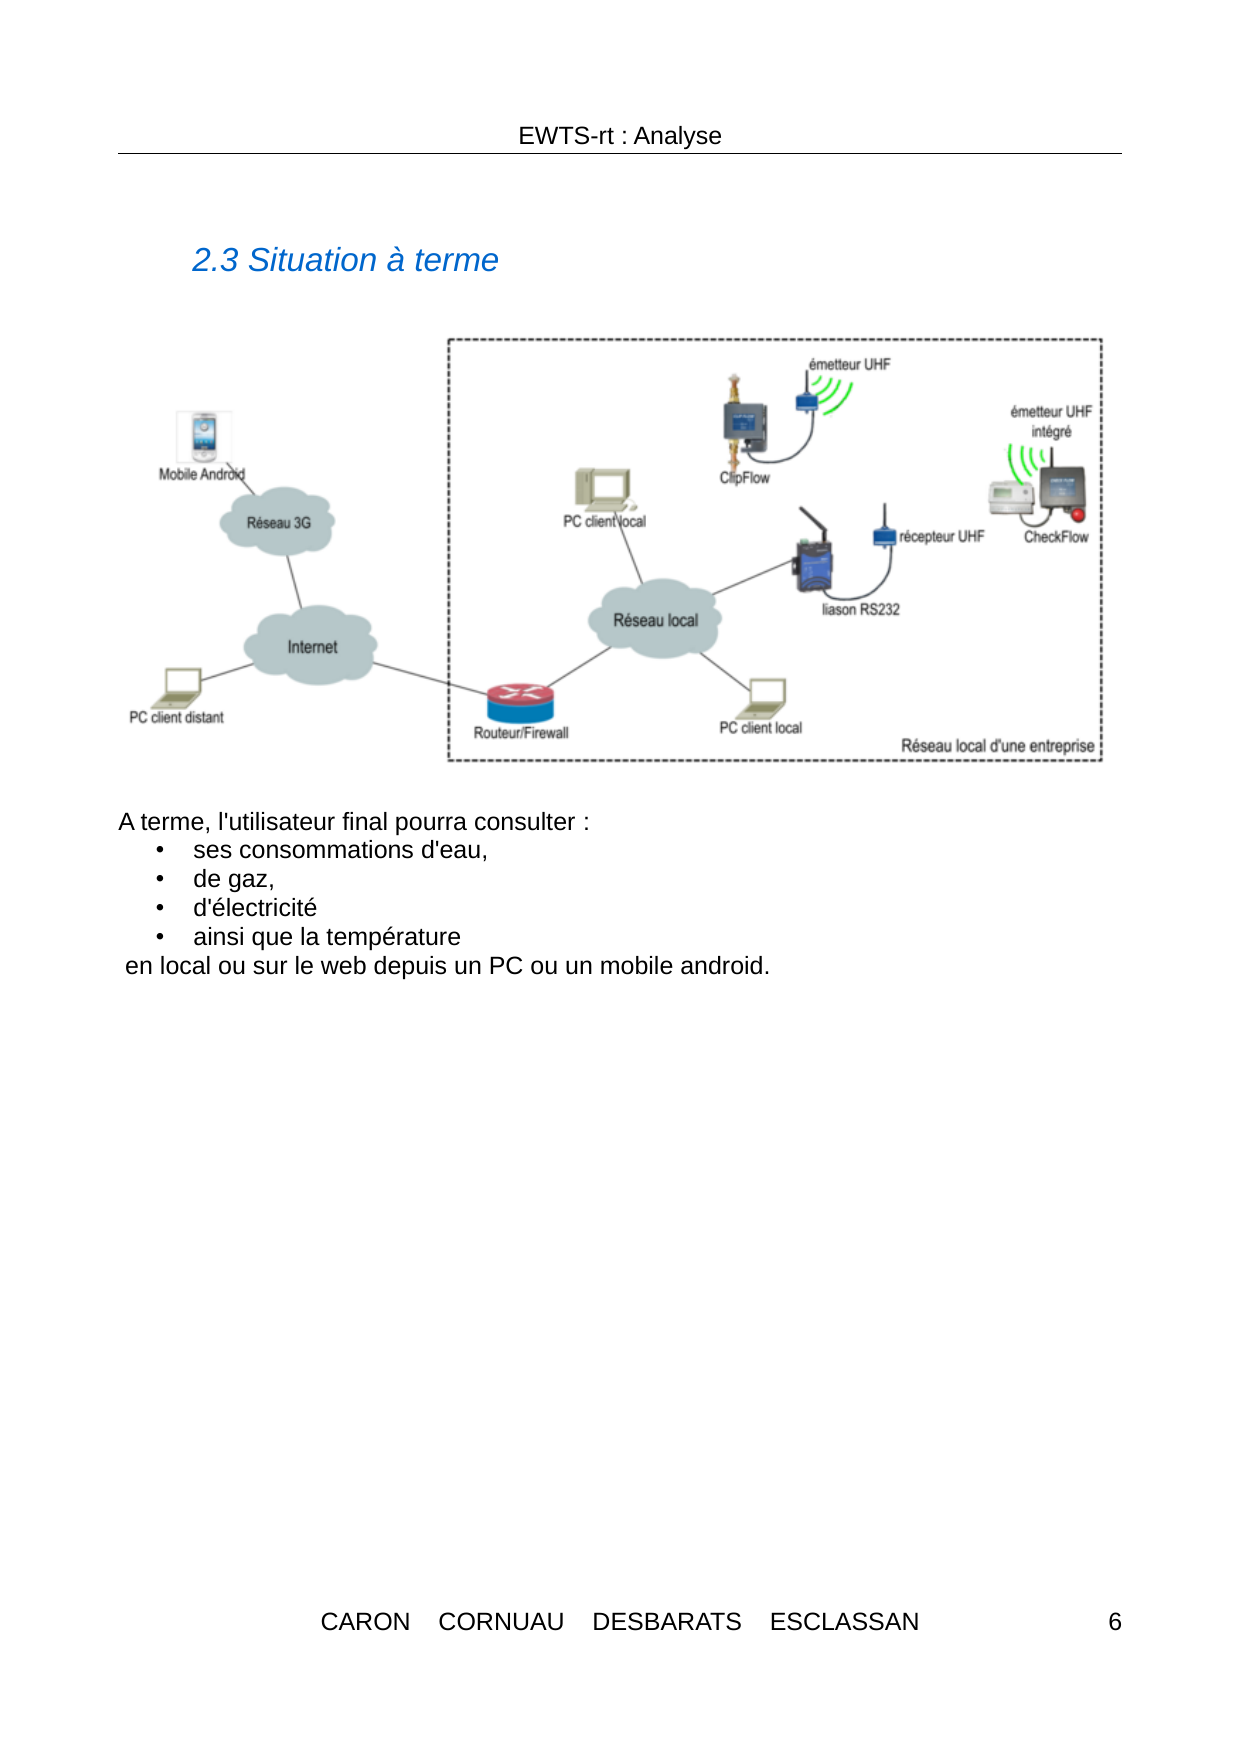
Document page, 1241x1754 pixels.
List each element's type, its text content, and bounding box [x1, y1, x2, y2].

list ses consommations d'eau, [156, 835, 1122, 864]
list en local ou sur le web depuis un PC ou un mobile android. [81, 951, 1122, 979]
list de gaz, [156, 864, 1122, 893]
list d'électricité [156, 893, 1122, 922]
text A terme, l'utilisateur final pourra consulter : [118, 806, 1122, 835]
text 2.3 Situation à terme [118, 240, 1122, 278]
list ainsi que la température [156, 922, 1122, 951]
picture [118, 316, 1123, 778]
